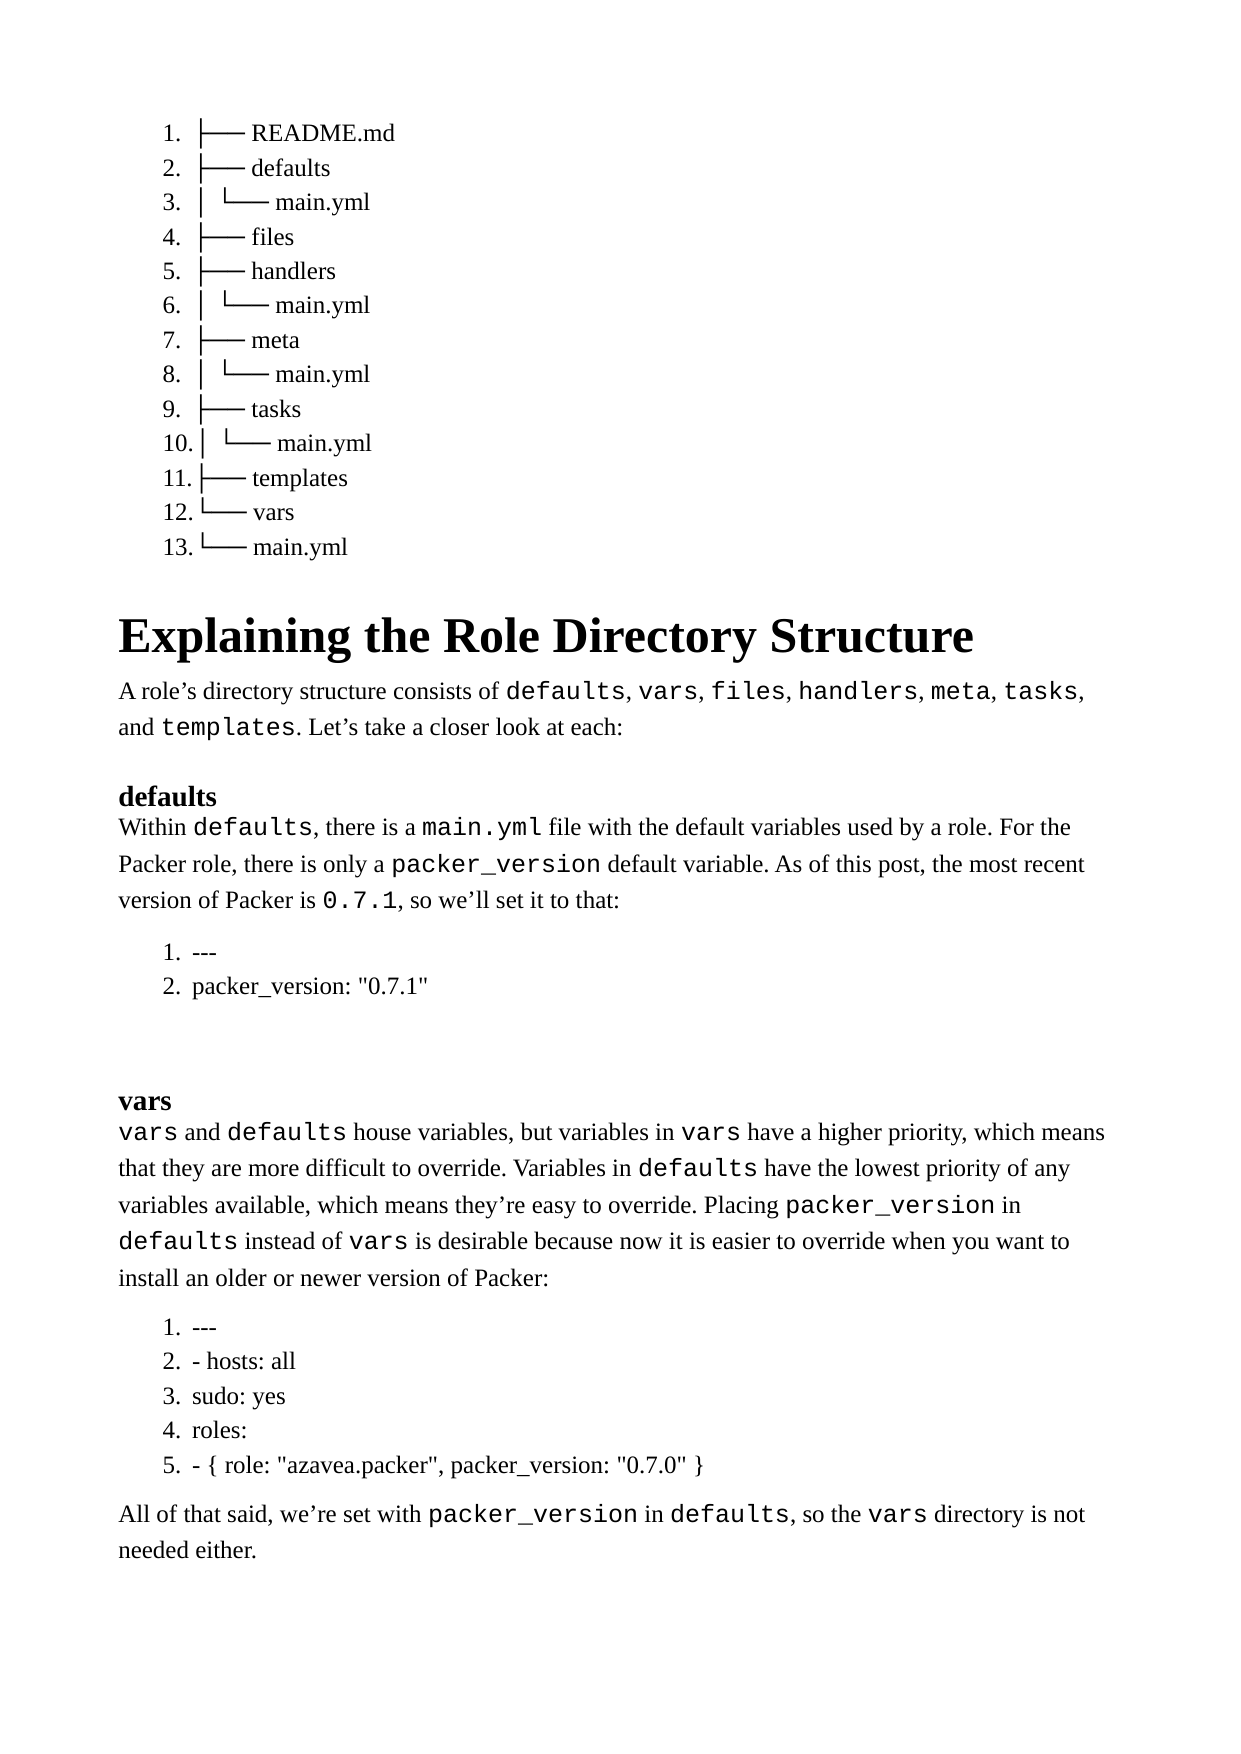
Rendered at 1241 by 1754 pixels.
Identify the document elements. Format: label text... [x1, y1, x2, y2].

list ├── handlers [202, 256, 1122, 285]
list ├── files [202, 222, 1122, 250]
list sudo: yes [162, 1381, 1122, 1410]
list roles: [162, 1415, 1122, 1444]
list ├── meta [202, 325, 1122, 354]
list │ └── main.yml [202, 291, 1122, 319]
list --- [162, 937, 1122, 966]
subtitle vars [118, 1083, 1122, 1117]
list ├── handlers [162, 256, 200, 285]
text A role’s directory structure consists of defaults, vars, files, handlers, meta, tasks, and templates. Let’s take a closer look at each: [118, 676, 1122, 743]
list └── vars [162, 497, 1122, 526]
list │ └── main.yml [162, 291, 200, 319]
list │ └── main.yml [162, 187, 200, 216]
list - hosts: all [162, 1346, 1122, 1375]
list ├── README.md [162, 118, 200, 147]
text All of that said, we’re set with packer_version in defaults, so the vars directory is not needed either. [118, 1499, 1122, 1564]
text Within defaults, there is a main.yml file with the default variables used by a role. For the Packer role, there is only a packer_version default variable. As of this post, the most recent version of Packer is 0.7.1, so we’ll set it to that: [118, 812, 1122, 916]
list ├── meta [162, 325, 200, 354]
list - { role: "azavea.packer", packer_version: "0.7.0" } [162, 1450, 1122, 1479]
list --- [162, 1312, 1122, 1341]
list packer_version: "0.7.1" [162, 971, 1122, 1000]
list └── main.yml [162, 532, 1122, 561]
list │ └── main.yml [162, 428, 201, 457]
list ├── defaults [202, 153, 1122, 181]
list │ └── main.yml [202, 187, 1122, 216]
list ├── files [162, 222, 200, 250]
list ├── templates [202, 463, 1122, 492]
list │ └── main.yml [162, 359, 200, 388]
list ├── templates [162, 463, 200, 492]
subtitle defaults [118, 779, 1122, 812]
list ├── defaults [162, 153, 200, 181]
text vars and defaults house variables, but variables in vars have a higher priority, which means that they are more difficult to override. Variables in defaults have the lowest priority of any variables available, which means they’re easy to override. Placing packer_version in defaults instead of vars is desirable because now it is easier to override when you want to install an older or newer version of Packer: [118, 1117, 1122, 1292]
list ├── tasks [202, 394, 1122, 423]
list │ └── main.yml [202, 359, 1122, 388]
list │ └── main.yml [203, 428, 1122, 457]
list ├── README.md [202, 118, 1122, 147]
subtitle Explaining the Role Directory Structure [118, 606, 1122, 663]
list ├── tasks [162, 394, 200, 423]
